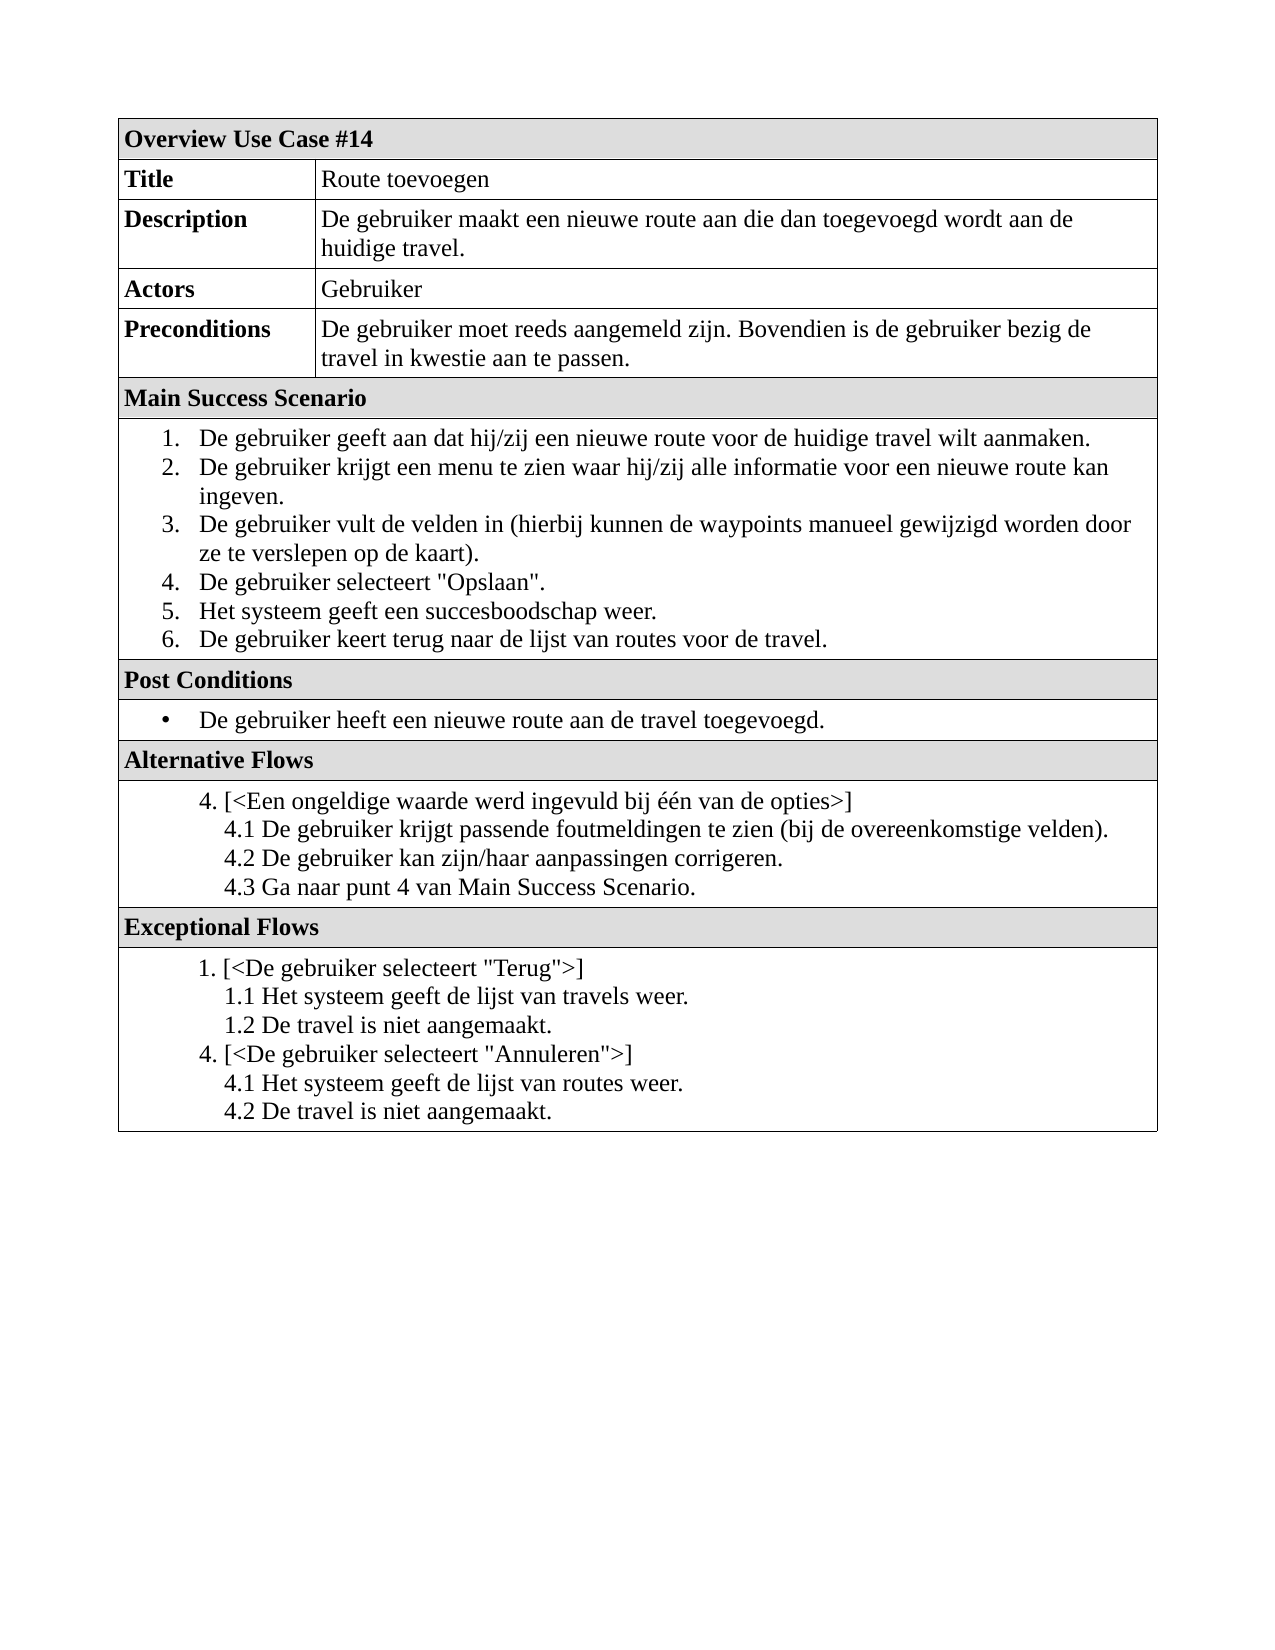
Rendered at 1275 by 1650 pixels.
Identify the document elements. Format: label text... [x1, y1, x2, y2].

table_cell Title [119, 160, 315, 199]
table_header Overview Use Case #14 [119, 119, 1157, 158]
table_cell 4. [<Een ongeldige waarde werd ingevuld bij één van de opties>] 4.1 De gebruiker krijgt passende foutmeldingen te zien (bij de overeenkomstige velden). 4.2 De gebruiker kan zijn/haar aanpassingen corrigeren. 4.3 Ga naar punt 4 van Main Success Scenario. [119, 781, 1157, 907]
table_cell Actors [119, 269, 315, 308]
table_cell 1. [<De gebruiker selecteert "Terug">] 1.1 Het systeem geeft de lijst van travels weer. 1.2 De travel is niet aangemaakt. 4. [<De gebruiker selecteert "Annuleren">] 4.1 Het systeem geeft de lijst van routes weer. 4.2 De travel is niet aangemaakt. [119, 948, 1157, 1131]
table_cell Post Conditions [119, 660, 1157, 699]
table_cell Alternative Flows [119, 741, 1157, 780]
table_cell De gebruiker moet reeds aangemeld zijn. Bovendien is de gebruiker bezig de travel in kwestie aan te passen. [316, 309, 1157, 377]
table_cell De gebruiker geeft aan dat hij/zij een nieuwe route voor de huidige travel wilt aanmaken. De gebruiker krijgt een menu te zien waar hij/zij alle informatie voor een nieuwe route kan ingeven. De gebruiker vult de velden in (hierbij kunnen de waypoints manueel gewijzigd worden door ze te verslepen op de kaart). De gebruiker selecteert "Opslaan". Het systeem geeft een succesboodschap weer. De gebruiker keert terug naar de lijst van routes voor de travel. [119, 419, 1157, 659]
table_cell Route toevoegen [316, 160, 1157, 199]
table_cell Main Success Scenario [119, 378, 1157, 417]
table_cell Gebruiker [316, 269, 1157, 308]
table_cell Exceptional Flows [119, 908, 1157, 947]
table_cell De gebruiker maakt een nieuwe route aan die dan toegevoegd wordt aan de huidige travel. [316, 200, 1157, 268]
table_cell Description [119, 200, 315, 268]
table_cell Preconditions [119, 309, 315, 377]
table_cell De gebruiker heeft een nieuwe route aan de travel toegevoegd. [119, 700, 1157, 740]
